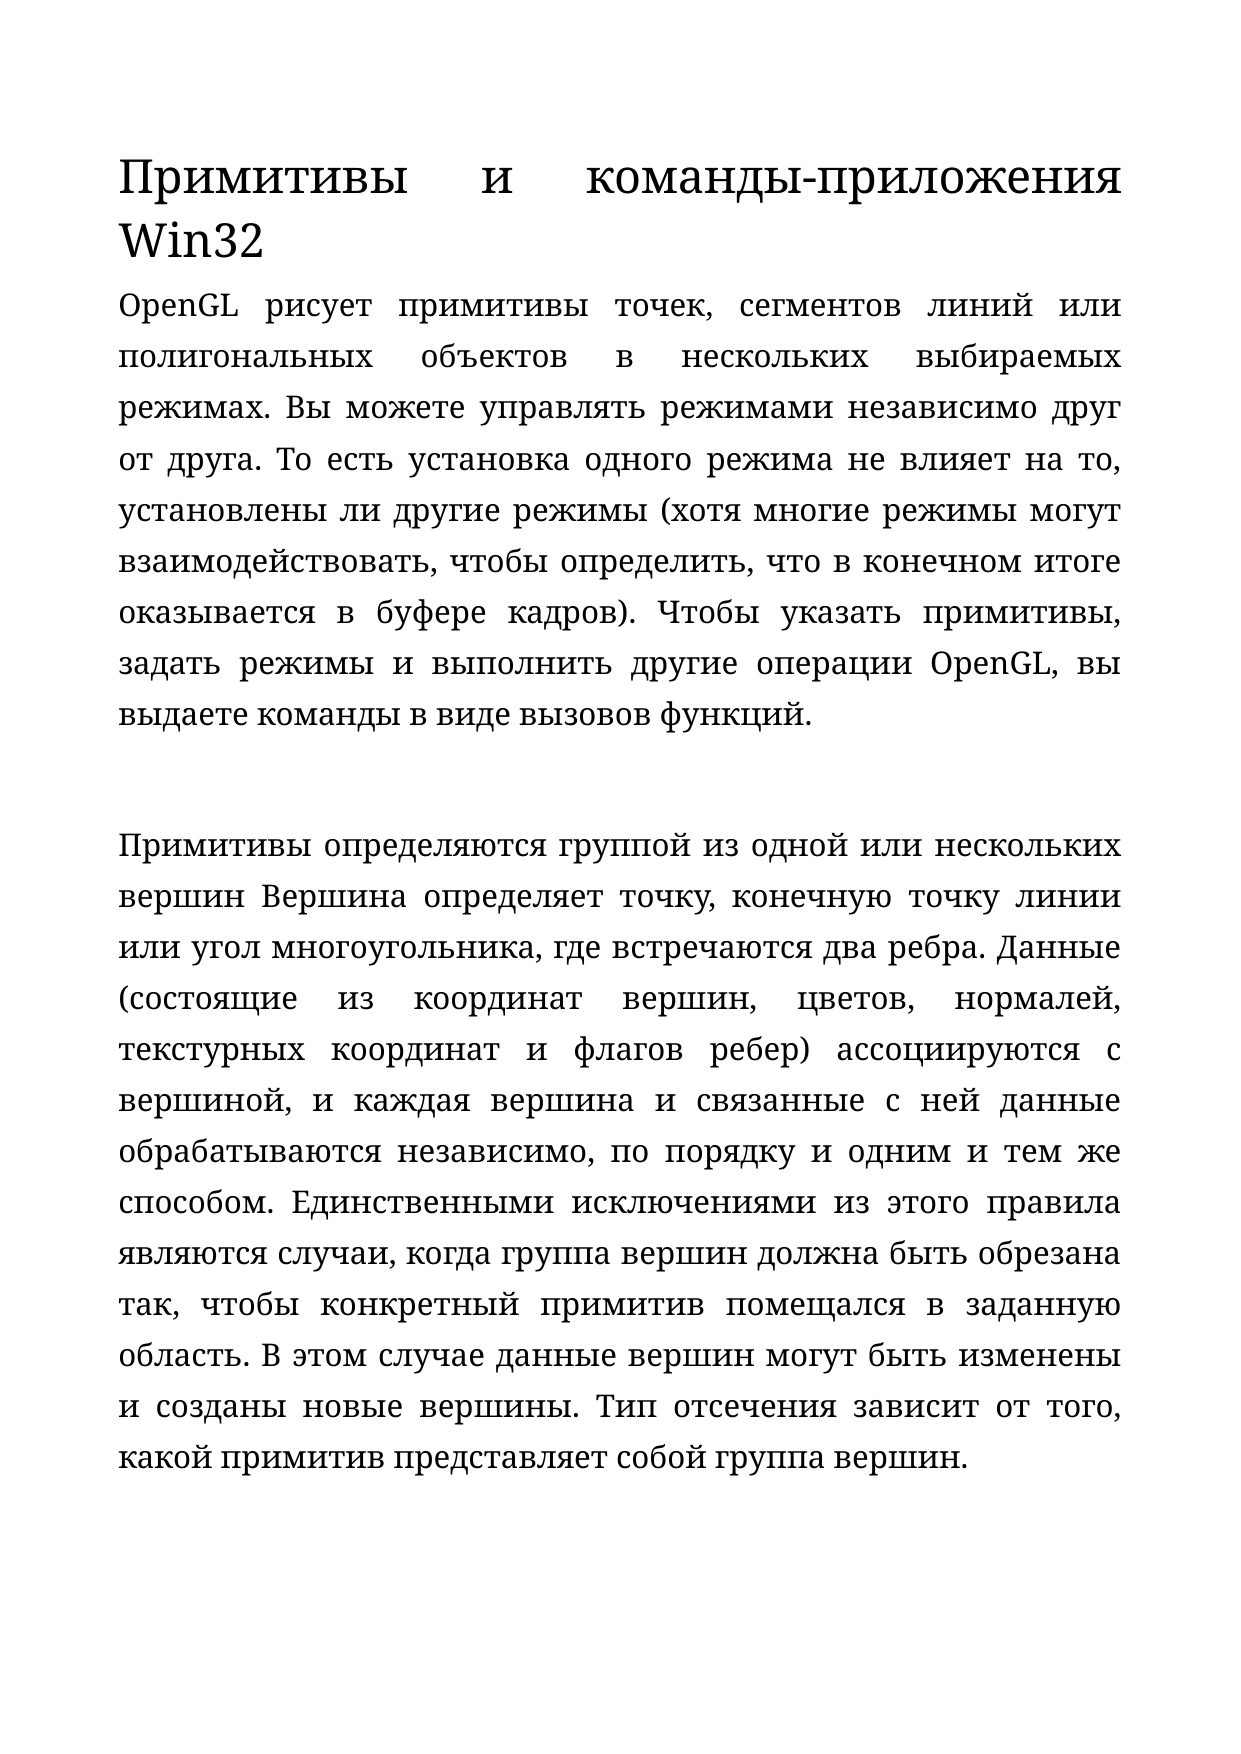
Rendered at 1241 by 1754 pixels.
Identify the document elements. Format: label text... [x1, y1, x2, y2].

text Примитивы определяются группой из одной или нескольких вершин Вершина определяет точку, конечную точку линии или угол многоугольника, где встречаются два ребра. Данные (состоящие из координат вершин, цветов, нормалей, текстурных координат и флагов ребер) ассоциируются с вершиной, и каждая вершина и связанные с ней данные обрабатываются независимо, по порядку и одним и тем же способом. Единственными исключениями из этого правила являются случаи, когда группа вершин должна быть обрезана так, чтобы конкретный примитив помещался в заданную область. В этом случае данные вершин могут быть изменены и созданы новые вершины. Тип отсечения зависит от того, какой примитив представляет собой группа вершин. [118, 823, 1122, 1478]
text OpenGL рисует примитивы точек, сегментов линий или полигональных объектов в нескольких выбираемых режимах. Вы можете управлять режимами независимо друг от друга. То есть установка одного режима не влияет на то, установлены ли другие режимы (хотя многие режимы могут взаимодействовать, чтобы определить, что в конечном итоге оказывается в буфере кадров). Чтобы указать примитивы, задать режимы и выполнить другие операции OpenGL, вы выдаете команды в виде вызовов функций. [118, 283, 1122, 734]
subtitle Примитивы и команды-приложения Win32 [118, 143, 1122, 271]
